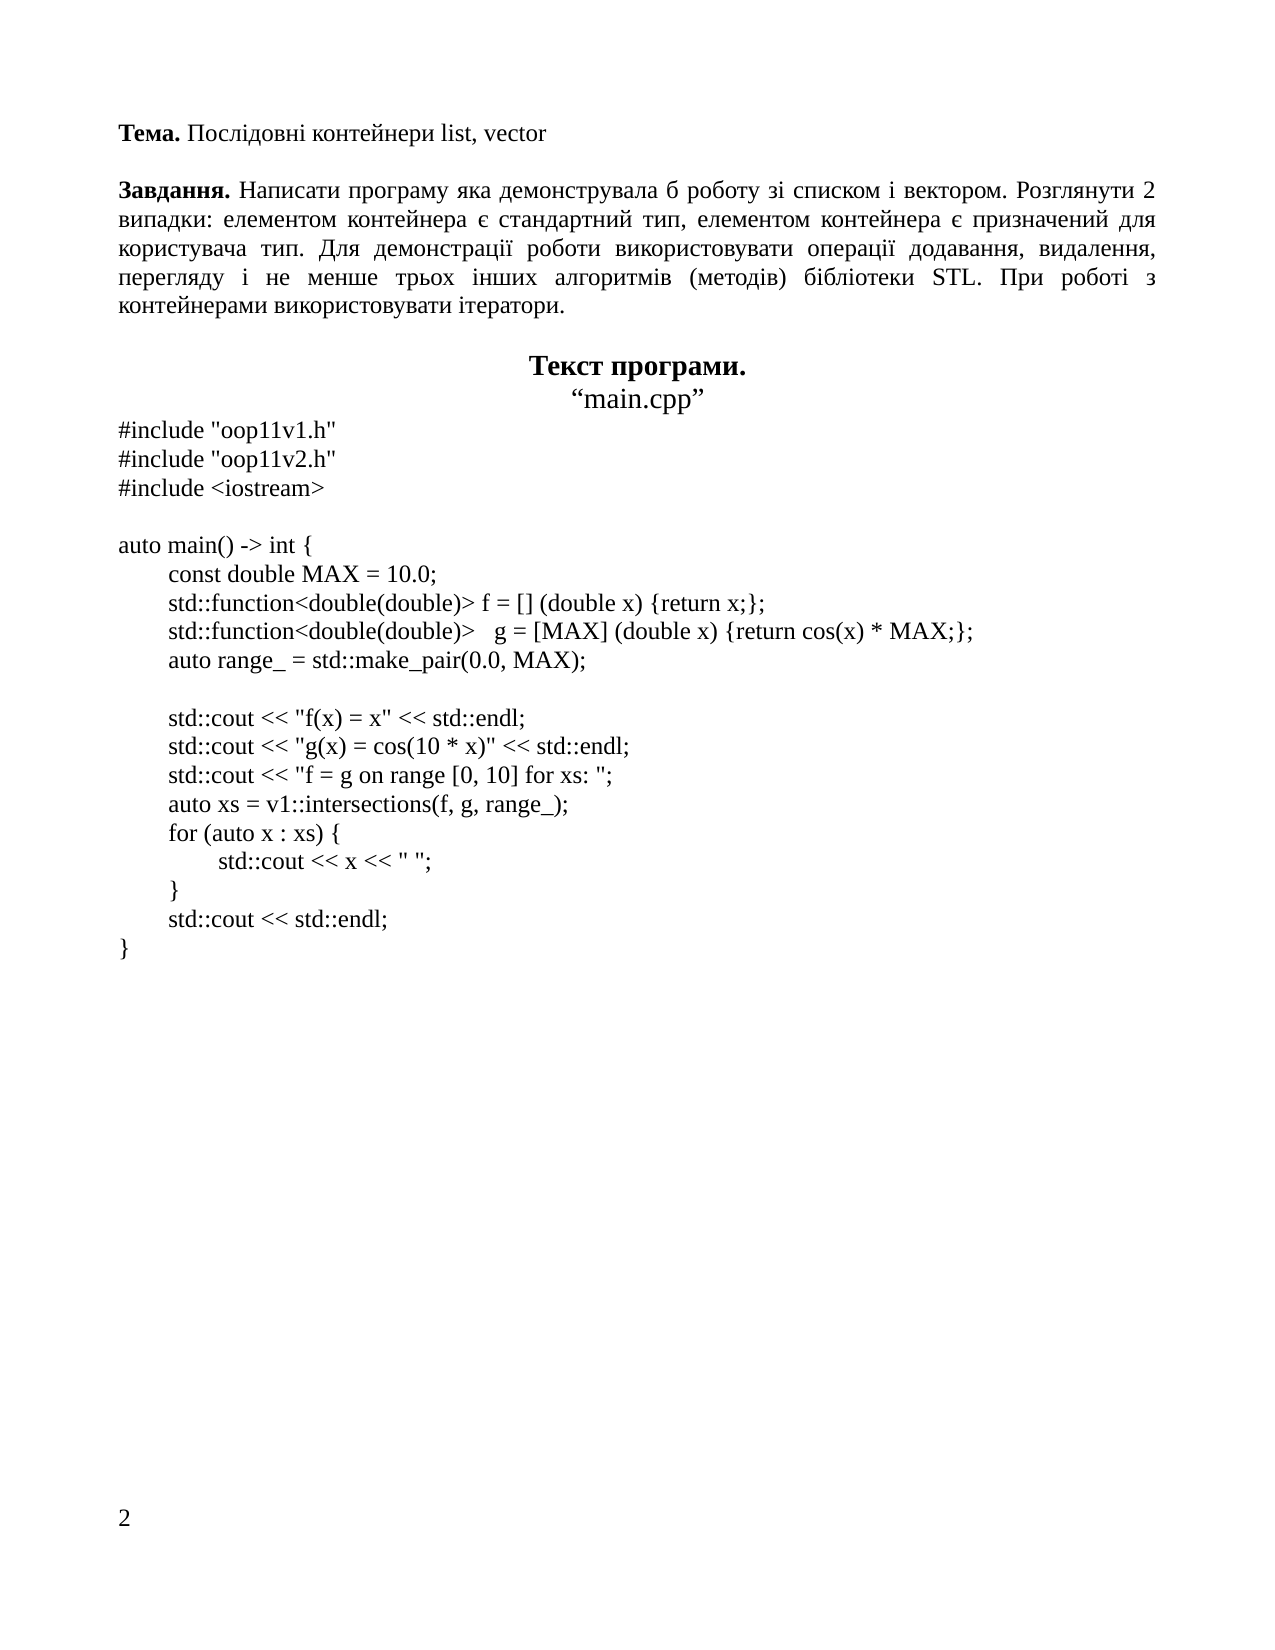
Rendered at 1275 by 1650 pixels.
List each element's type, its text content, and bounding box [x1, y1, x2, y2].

text auto main() -> int { [118, 530, 1157, 559]
text } [118, 933, 1157, 961]
text std::cout << "f = g on range [0, 10] for xs: "; [118, 760, 1157, 789]
text Завдання. Написати програму яка демонструвала б роботу зі списком і вектором. Розглянути 2 випадки: елементом контейнера є стандартний тип, елементом контейнера є призначений для користувача тип. Для демонстрації роботи використовувати операції додавання, видалення, перегляду і не менше трьох інших алгоритмів (методів) бібліотеки STL. При роботі з контейнерами використовувати ітератори. [118, 176, 1157, 319]
text std::cout << x << " "; [118, 846, 1157, 875]
text std::function<double(double)> g = [MAX] (double x) {return cos(x) * MAX;}; [118, 616, 1157, 645]
text Текст програми. [118, 348, 1157, 382]
text Тема. Послідовні контейнери list, vector [118, 118, 1157, 147]
text auto xs = v1::intersections(f, g, range_); [118, 789, 1157, 818]
text } [118, 875, 1157, 904]
text #include "oop11v2.h" [118, 444, 1157, 473]
text “main.cpp” [118, 382, 1157, 415]
text #include <iostream> [118, 473, 1157, 501]
text auto range_ = std::make_pair(0.0, MAX); [118, 645, 1157, 674]
text const double MAX = 10.0; [118, 559, 1157, 588]
text std::cout << "f(x) = x" << std::endl; [118, 703, 1157, 731]
text std::cout << std::endl; [118, 904, 1157, 933]
text #include "oop11v1.h" [118, 415, 1157, 444]
text std::function<double(double)> f = [] (double x) {return x;}; [118, 588, 1157, 616]
text for (auto x : xs) { [118, 818, 1157, 846]
text std::cout << "g(x) = cos(10 * x)" << std::endl; [118, 731, 1157, 760]
